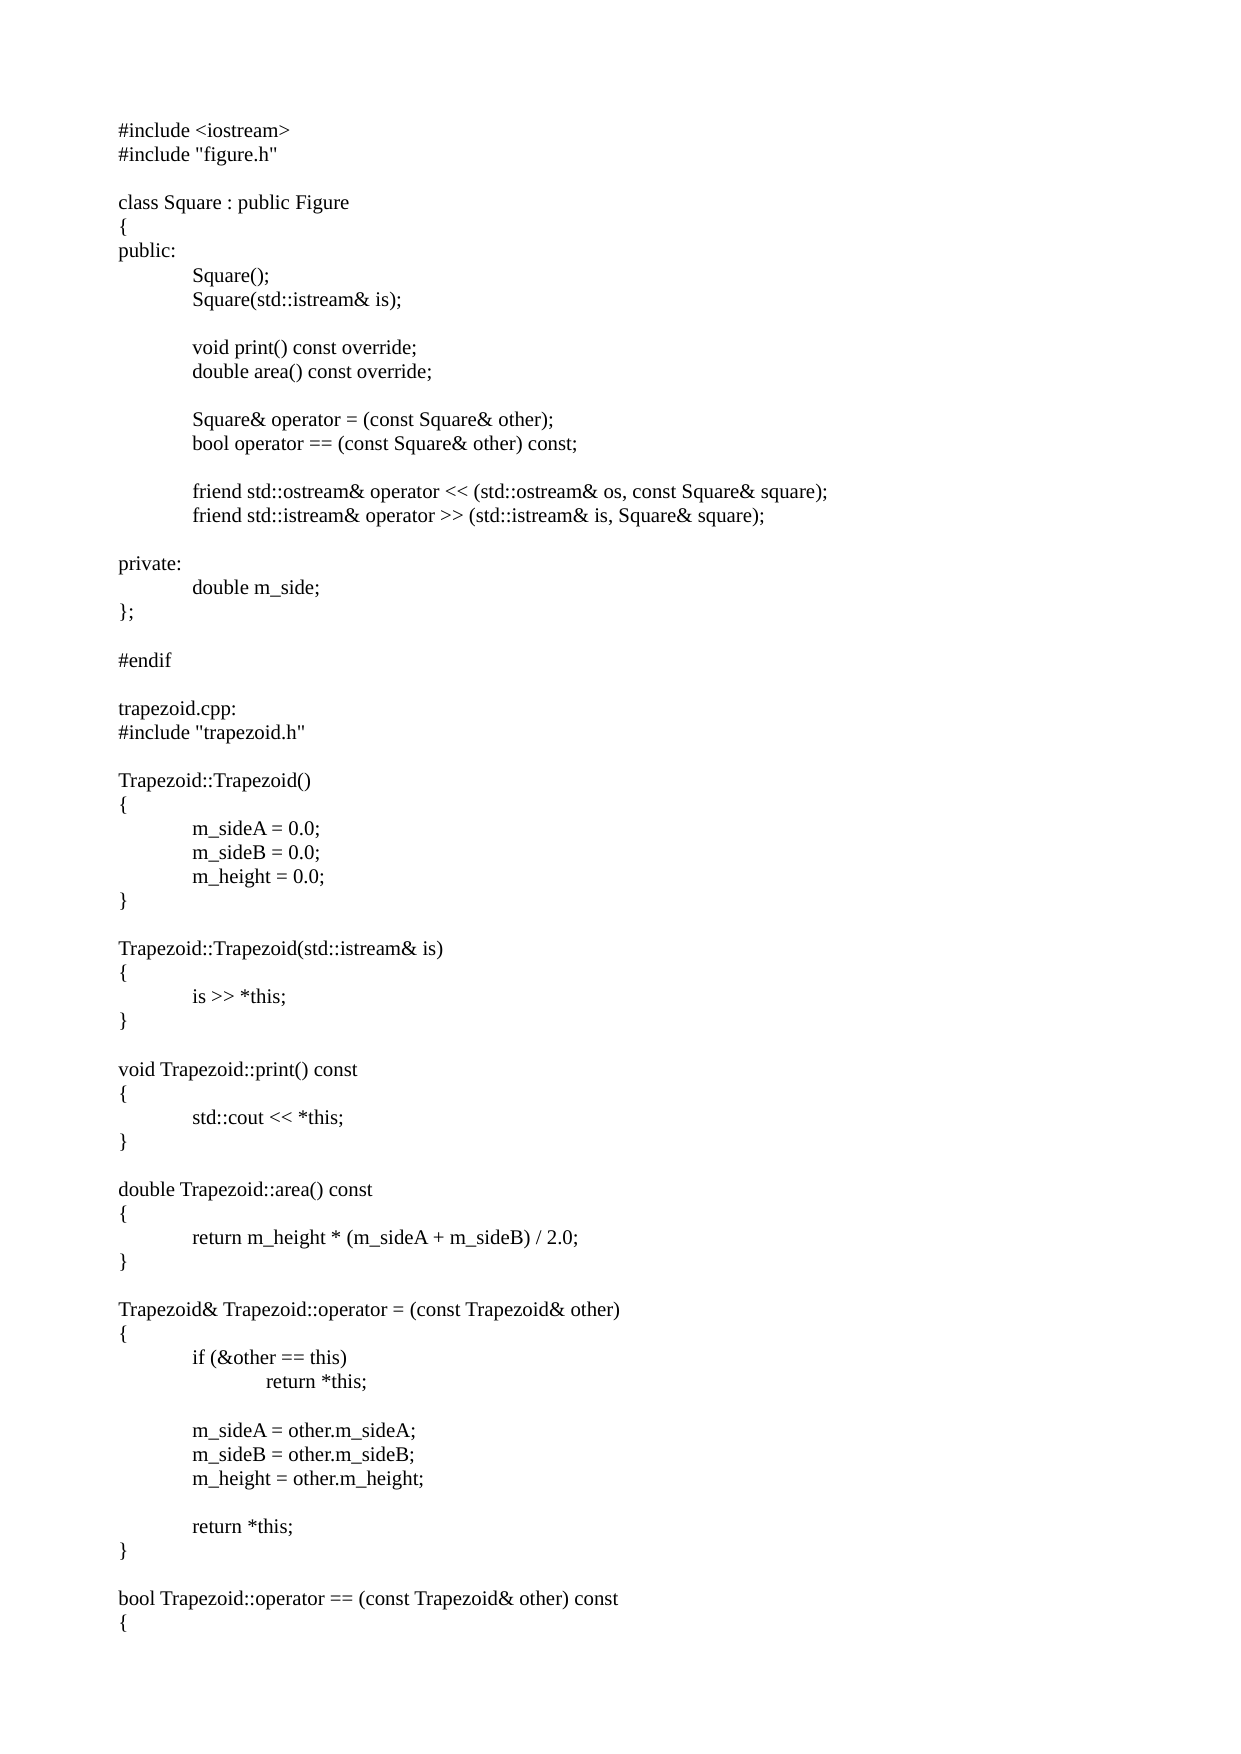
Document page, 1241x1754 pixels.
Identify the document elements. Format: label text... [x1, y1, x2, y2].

list { [118, 1321, 1122, 1345]
list } [118, 1249, 1122, 1273]
list #endif [118, 647, 1122, 672]
list m_sideA = other.m_sideA; [118, 1417, 1122, 1442]
list std::cout << *this; [118, 1105, 1122, 1129]
list friend std::ostream& operator << (std::ostream& os, const Square& square); [118, 479, 1122, 503]
list Square(); [118, 262, 1122, 287]
list { [118, 1610, 1122, 1634]
list } [118, 1129, 1122, 1153]
list m_sideB = other.m_sideB; [118, 1442, 1122, 1466]
list void Trapezoid::print() const [118, 1057, 1122, 1081]
list bool operator == (const Square& other) const; [118, 431, 1122, 455]
list Trapezoid& Trapezoid::operator = (const Trapezoid& other) [118, 1297, 1122, 1321]
list is >> *this; [118, 984, 1122, 1008]
list return m_height * (m_sideA + m_sideB) / 2.0; [118, 1225, 1122, 1249]
list m_sideA = 0.0; [118, 816, 1122, 840]
list } [118, 1538, 1122, 1562]
list { [118, 1081, 1122, 1105]
list #include <iostream> [118, 118, 1122, 142]
list { [118, 1201, 1122, 1225]
list { [118, 792, 1122, 816]
list if (&other == this) [118, 1345, 1122, 1369]
list public: [118, 238, 1122, 262]
list double Trapezoid::area() const [118, 1177, 1122, 1201]
list Square& operator = (const Square& other); [118, 407, 1122, 431]
list trapezoid.cpp: [118, 696, 1122, 720]
list } [118, 1008, 1122, 1032]
list double m_side; [118, 575, 1122, 599]
list { [118, 214, 1122, 238]
list Trapezoid::Trapezoid() [118, 768, 1122, 792]
list private: [118, 551, 1122, 575]
list m_height = other.m_height; [118, 1466, 1122, 1490]
list #include "figure.h" [118, 142, 1122, 166]
list Trapezoid::Trapezoid(std::istream& is) [118, 936, 1122, 960]
list m_height = 0.0; [118, 864, 1122, 888]
list double area() const override; [118, 359, 1122, 383]
list }; [118, 599, 1122, 623]
list bool Trapezoid::operator == (const Trapezoid& other) const [118, 1586, 1122, 1610]
list class Square : public Figure [118, 190, 1122, 214]
list void print() const override; [118, 335, 1122, 359]
list Square(std::istream& is); [118, 287, 1122, 311]
list friend std::istream& operator >> (std::istream& is, Square& square); [118, 503, 1122, 527]
list #include "trapezoid.h" [118, 720, 1122, 744]
list return *this; [118, 1514, 1122, 1538]
list m_sideB = 0.0; [118, 840, 1122, 864]
list return *this; [118, 1369, 1122, 1393]
list { [118, 960, 1122, 984]
list } [118, 888, 1122, 912]
